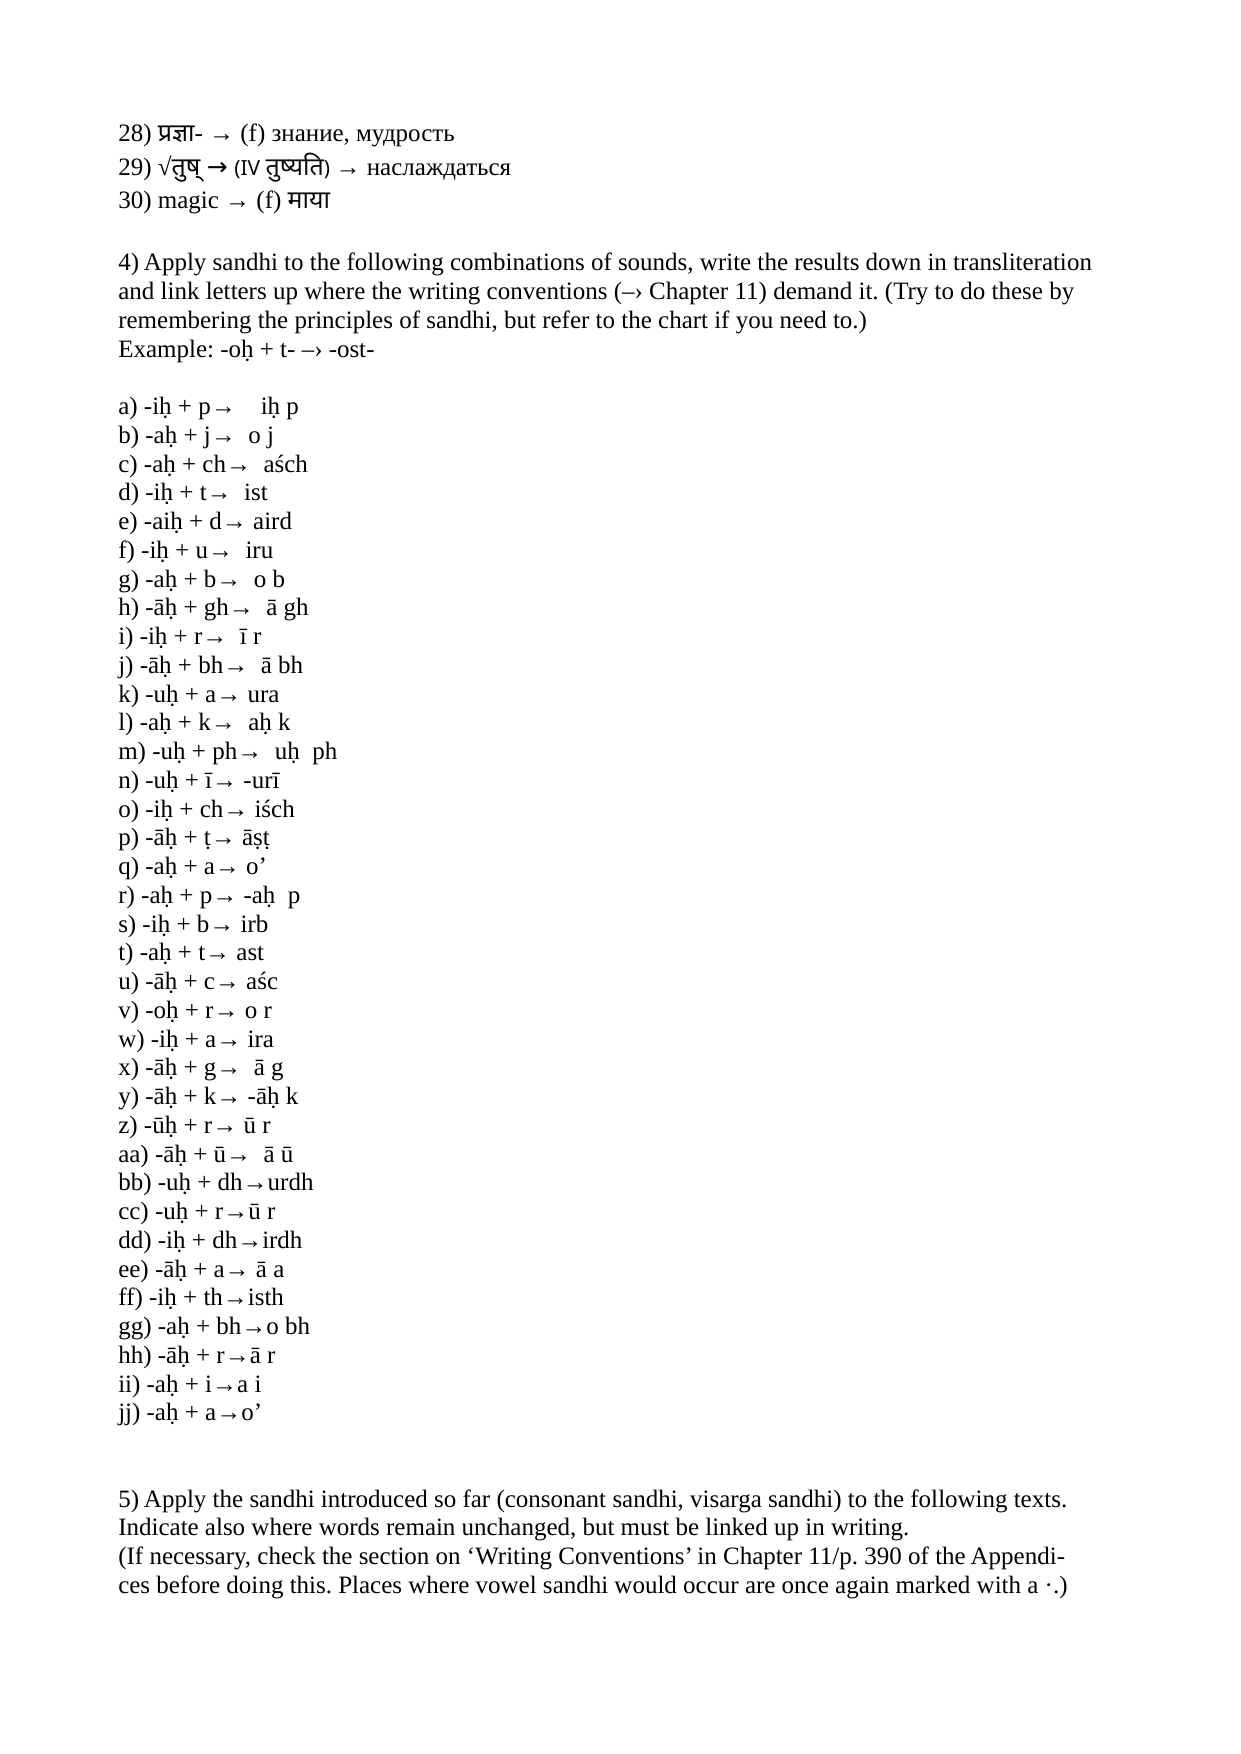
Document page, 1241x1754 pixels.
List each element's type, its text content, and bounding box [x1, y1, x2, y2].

text 28) प्रज्ञा- → (f) знание, мудрость [118, 118, 1122, 152]
text m) -uḥ + ph→ uḥ ph [118, 736, 1122, 765]
text remembering the principles of sandhi, but refer to the chart if you need to.) [118, 305, 1122, 334]
text o) -iḥ + ch→ iśch [118, 794, 1122, 822]
text k) -uḥ + a→ ura [118, 679, 1122, 707]
text jj) -aḥ + a→o’ [118, 1397, 1122, 1426]
text r) -aḥ + p→ -aḥ p [118, 880, 1122, 909]
text e) -aiḥ + d→ aird [118, 506, 1122, 535]
text ff) -iḥ + th→isth [118, 1282, 1122, 1311]
text v) -oḥ + r→ o r [118, 995, 1122, 1024]
text t) -aḥ + t→ ast [118, 937, 1122, 966]
text p) -āḥ + ṭ→ āṣṭ [118, 822, 1122, 851]
text cc) -uḥ + r→ū r [118, 1196, 1122, 1225]
text gg) -aḥ + bh→o bh [118, 1311, 1122, 1340]
text y) -āḥ + k→ -āḥ k [118, 1081, 1122, 1110]
text 30) magic → (f) माया [118, 185, 1122, 219]
text i) -iḥ + r→ ī r [118, 621, 1122, 650]
text b) -aḥ + j→ o j [118, 420, 1122, 449]
text (If necessary, check the section on ‘Writing Conventions’ in Chapter 11/p. 390 of the Appendi- [118, 1541, 1122, 1570]
text 29) √तुष् → (IV तुष्यति) → наслаждаться [118, 152, 1122, 185]
text w) -iḥ + a→ ira [118, 1024, 1122, 1052]
text u) -āḥ + c→ aśc [118, 966, 1122, 995]
text j) -āḥ + bh→ ā bh [118, 650, 1122, 679]
text ces before doing this. Places where vowel sandhi would occur are once again marked with a ·.) [118, 1570, 1122, 1599]
text dd) -iḥ + dh→irdh [118, 1225, 1122, 1254]
text l) -aḥ + k→ aḥ k [118, 707, 1122, 736]
text 5) Apply the sandhi introduced so far (consonant sandhi, visarga sandhi) to the following texts. [118, 1484, 1122, 1512]
text bb) -uḥ + dh→urdh [118, 1167, 1122, 1196]
text q) -aḥ + a→ o’ [118, 851, 1122, 880]
text Example: -oḥ + t- –› -ost- [118, 334, 1122, 362]
text f) -iḥ + u→ iru [118, 535, 1122, 564]
text n) -uḥ + ī→ -urī [118, 765, 1122, 794]
text g) -aḥ + b→ o b [118, 564, 1122, 592]
text x) -āḥ + g→ ā g [118, 1052, 1122, 1081]
text aa) -āḥ + ū→ ā ū [118, 1139, 1122, 1167]
text d) -iḥ + t→ ist [118, 477, 1122, 506]
text ii) -aḥ + i→a i [118, 1369, 1122, 1397]
text s) -iḥ + b→ irb [118, 909, 1122, 937]
text and link letters up where the writing conventions (–› Chapter 11) demand it. (Try to do these by [118, 276, 1122, 305]
text a) -iḥ + p→ iḥ p [118, 391, 1122, 420]
text c) -aḥ + ch→ aśch [118, 449, 1122, 477]
text Indicate also where words remain unchanged, but must be linked up in writing. [118, 1512, 1122, 1541]
text h) -āḥ + gh→ ā gh [118, 592, 1122, 621]
text ee) -āḥ + a→ ā a [118, 1254, 1122, 1282]
text 4) Apply sandhi to the following combinations of sounds, write the results down in transliteration [118, 247, 1122, 276]
text hh) -āḥ + r→ā r [118, 1340, 1122, 1369]
text z) -ūḥ + r→ ū r [118, 1110, 1122, 1139]
